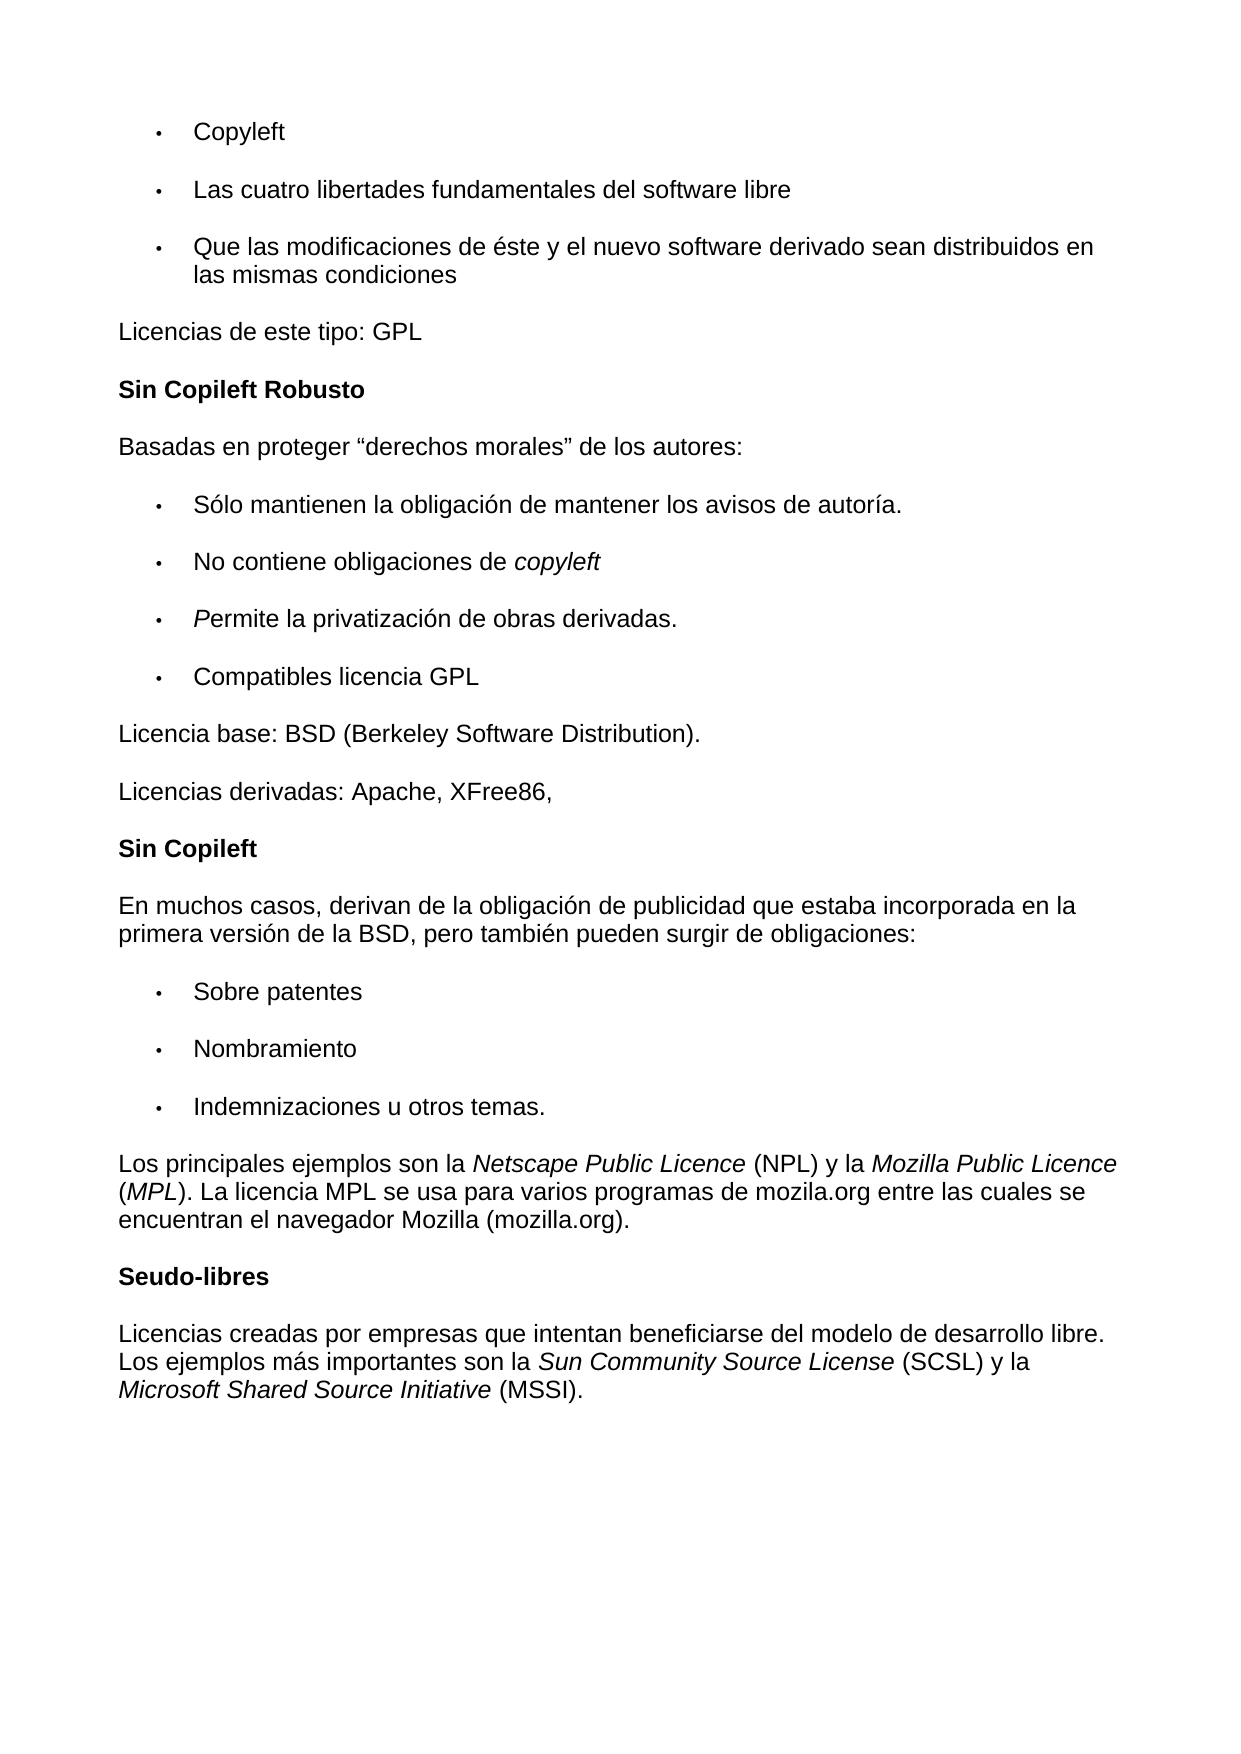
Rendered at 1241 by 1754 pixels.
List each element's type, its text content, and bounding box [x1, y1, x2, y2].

text Los principales ejemplos son la Netscape Public Licence (NPL) y la Mozilla Public Licence (MPL). La licencia MPL se usa para varios programas de mozila.org entre las cuales se encuentran el navegador Mozilla (mozilla.org). [118, 1150, 1122, 1233]
text Sin Copileft [118, 835, 1122, 863]
list Permite la privatización de obras derivadas. [156, 605, 1122, 633]
list Copyleft [156, 118, 1122, 146]
text En muchos casos, derivan de la obligación de publicidad que estaba incorporada en la primera versión de la BSD, pero también pueden surgir de obligaciones: [118, 892, 1122, 948]
text Licencia base: BSD (Berkeley Software Distribution). [118, 720, 1122, 748]
list Compatibles licencia GPL [156, 663, 1122, 691]
list Sobre patentes [156, 977, 1122, 1005]
list Que las modificaciones de éste y el nuevo software derivado sean distribuidos en las mismas condiciones [156, 233, 1122, 289]
text Seudo-libres [118, 1263, 1122, 1291]
text Licencias creadas por empresas que intentan beneficiarse del modelo de desarrollo libre. Los ejemplos más importantes son la Sun Community Source License (SCSL) y la Microsoft Shared Source Initiative (MSSI). [118, 1320, 1122, 1404]
text Sin Copileft Robusto [118, 376, 1122, 403]
text Licencias derivadas: Apache, XFree86, [118, 777, 1122, 805]
text Licencias de este tipo: GPL [118, 318, 1122, 346]
list Sólo mantienen la obligación de mantener los avisos de autoría. [156, 490, 1122, 518]
list No contiene obligaciones de copyleft [156, 548, 1122, 576]
list Nombramiento [156, 1035, 1122, 1063]
text Basadas en proteger “derechos morales” de los autores: [118, 433, 1122, 461]
list Las cuatro libertades fundamentales del software libre [156, 176, 1122, 203]
list Indemnizaciones u otros temas. [156, 1092, 1122, 1120]
